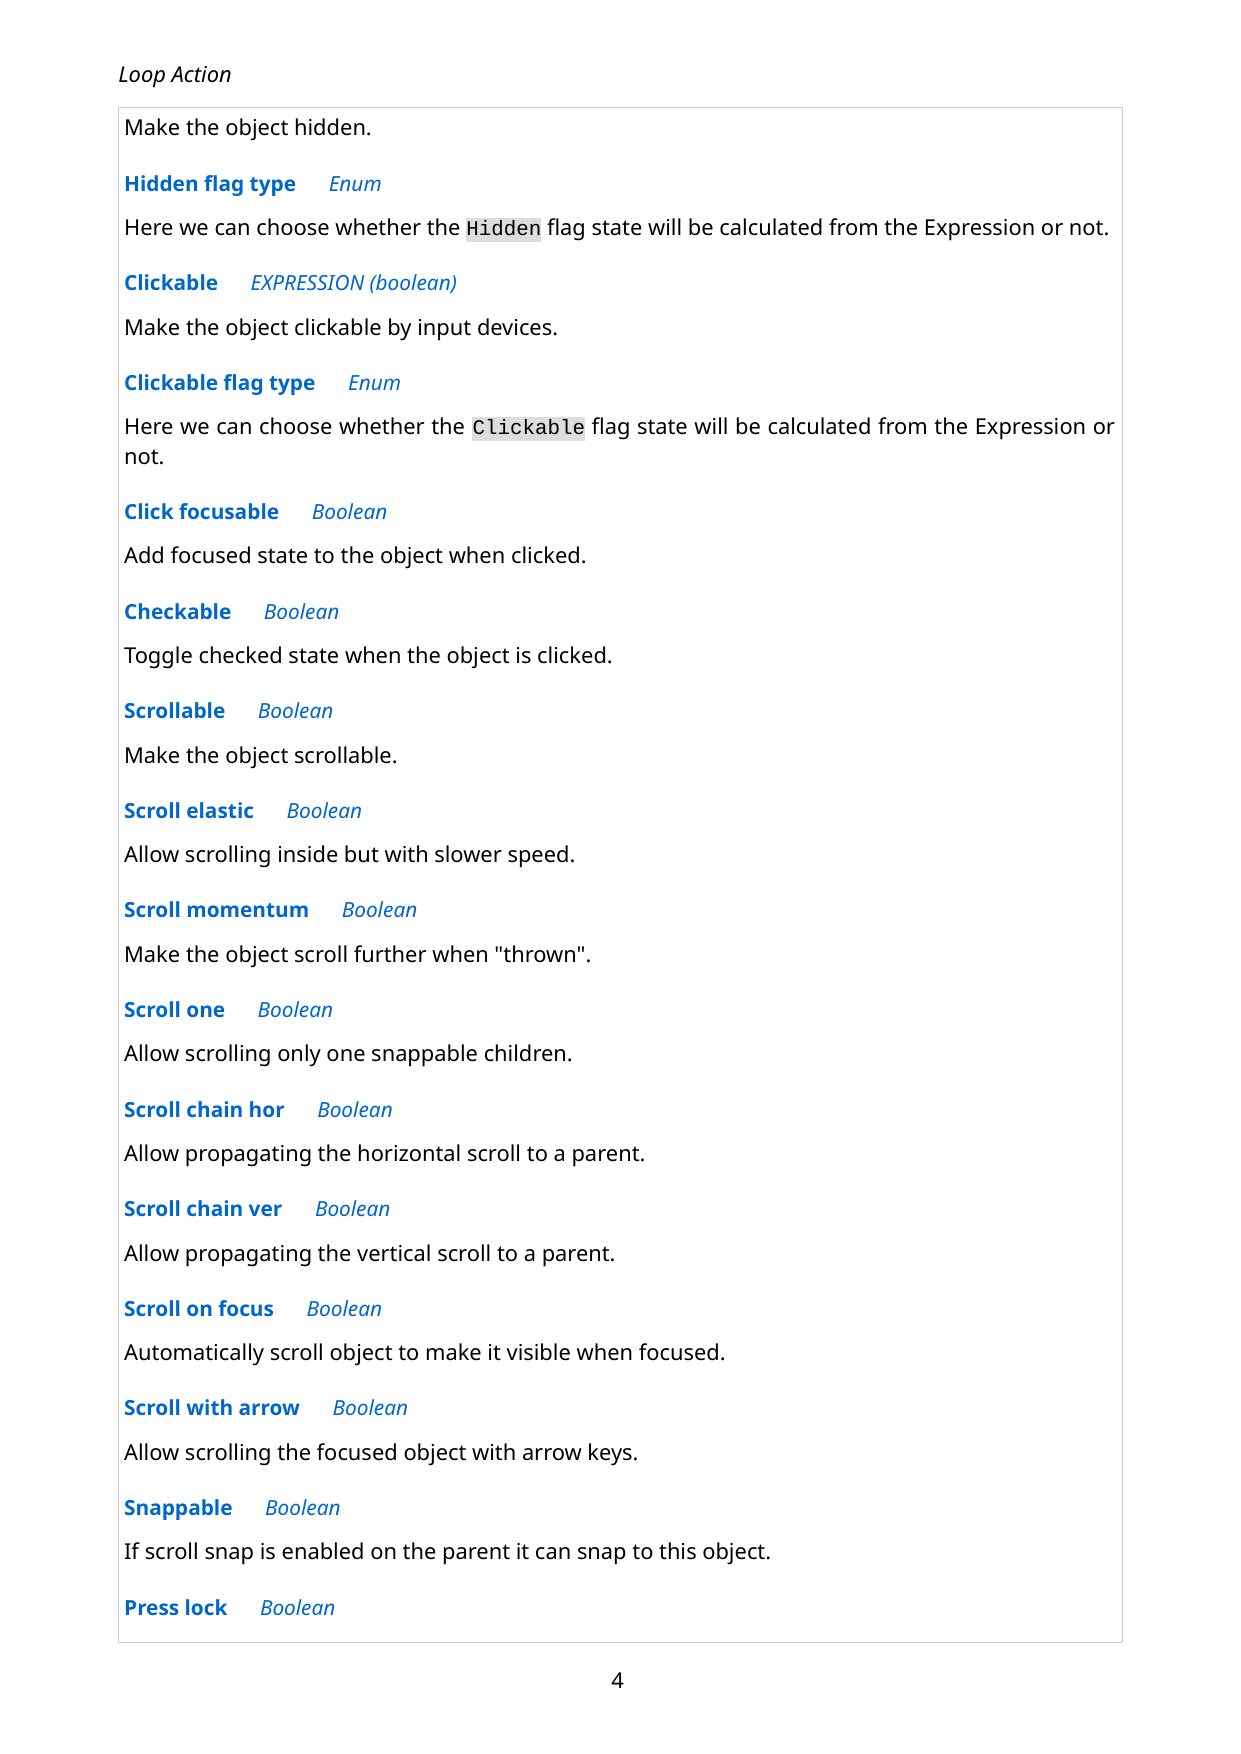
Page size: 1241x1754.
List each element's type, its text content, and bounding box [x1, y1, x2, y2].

table_cell Make the object hidden. Hidden flag type Enum Here we can choose whether the Hidden flag state will be calculated from the Expression or not. Clickable EXPRESSION (boolean) Make the object clickable by input devices. Clickable flag type Enum Here we can choose whether the Clickable flag state will be calculated from the Expression or not. Click focusable Boolean Add focused state to the object when clicked. Checkable Boolean Toggle checked state when the object is clicked. Scrollable Boolean Make the object scrollable. Scroll elastic Boolean Allow scrolling inside but with slower speed. Scroll momentum Boolean Make the object scroll further when "thrown". Scroll one Boolean Allow scrolling only one snappable children. Scroll chain hor Boolean Allow propagating the horizontal scroll to a parent. Scroll chain ver Boolean Allow propagating the vertical scroll to a parent. Scroll on focus Boolean Automatically scroll object to make it visible when focused. Scroll with arrow Boolean Allow scrolling the focused object with arrow keys. Snappable Boolean If scroll snap is enabled on the parent it can snap to this object. Press lock Boolean [119, 108, 1122, 1642]
